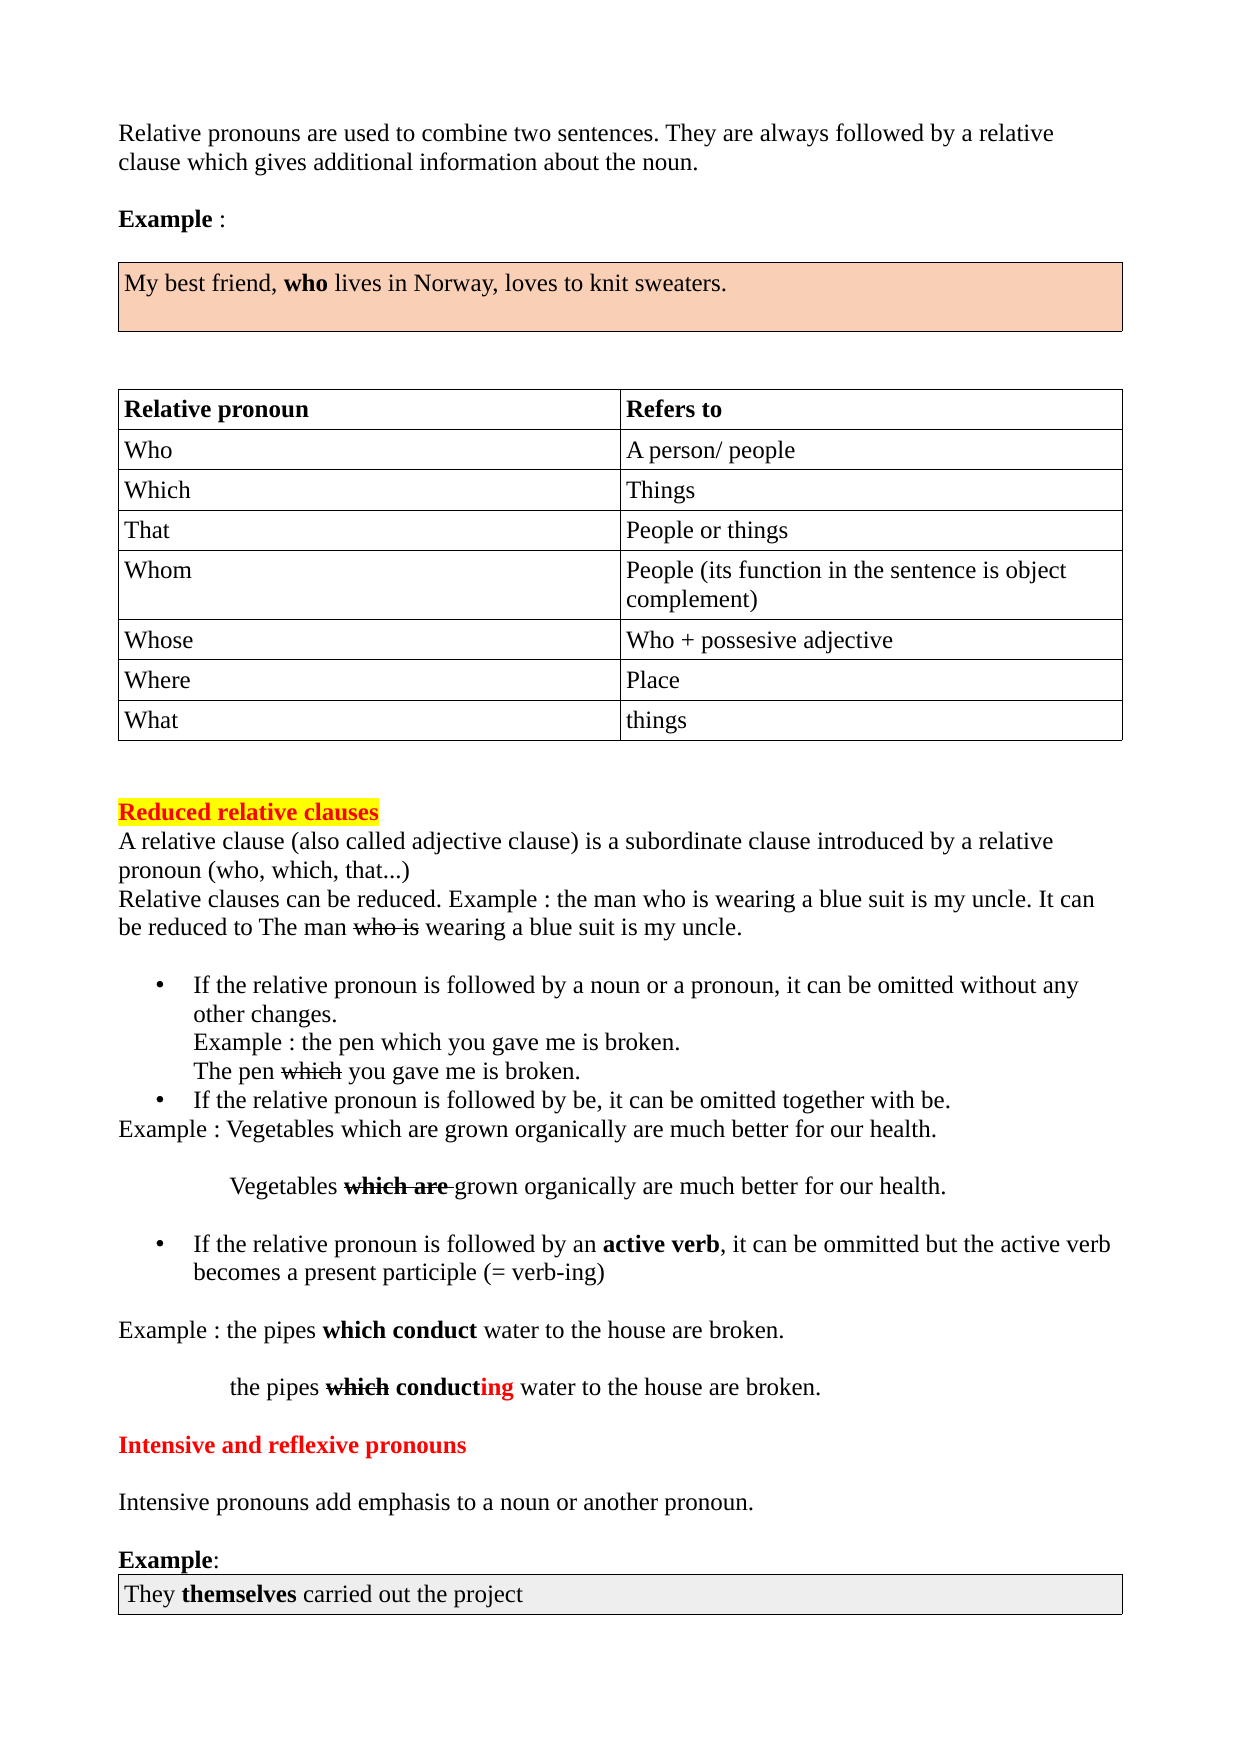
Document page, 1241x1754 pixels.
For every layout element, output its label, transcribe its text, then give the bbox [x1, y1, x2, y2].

text Example : Vegetables which are grown organically are much better for our health. [118, 1114, 1122, 1142]
table_cell Whom [119, 551, 620, 619]
list Example : the pen which you gave me is broken. [156, 1027, 1122, 1056]
table_cell That [119, 511, 620, 550]
table_header My best friend, who lives in Norway, loves to knit sweaters. [119, 263, 1122, 331]
table_cell Who + possesive adjective [621, 620, 1122, 659]
table_cell Where [119, 660, 620, 699]
text Reduced relative clauses [118, 797, 1122, 826]
text Example : the pipes which conduct water to the house are broken. [118, 1315, 1122, 1344]
text Relative clauses can be reduced. Example : the man who is wearing a blue suit is my uncle. It can be reduced to The man who is wearing a blue suit is my uncle. [118, 884, 1122, 941]
table_cell Which [119, 470, 620, 509]
text Vegetables which are grown organically are much better for our health. [118, 1171, 1122, 1200]
list If the relative pronoun is followed by an active verb, it can be ommitted but the active verb becomes a present participle (= verb-ing) [156, 1229, 1122, 1286]
text Intensive and reflexive pronouns [118, 1430, 1122, 1459]
table_header Relative pronoun [119, 390, 620, 429]
list The pen which you gave me is broken. [156, 1056, 1122, 1085]
table_cell People (its function in the sentence is object complement) [621, 551, 1122, 619]
text Example : [118, 204, 1122, 233]
table_cell things [621, 701, 1122, 740]
table_header Refers to [621, 390, 1122, 429]
table_cell Place [621, 660, 1122, 699]
table_cell Who [119, 430, 620, 469]
table_header They themselves carried out the project [119, 1575, 1122, 1614]
text the pipes which conducting water to the house are broken. [118, 1372, 1122, 1401]
table_cell Whose [119, 620, 620, 659]
table_cell Things [621, 470, 1122, 509]
text Intensive pronouns add emphasis to a noun or another pronoun. [118, 1487, 1122, 1516]
text A relative clause (also called adjective clause) is a subordinate clause introduced by a relative pronoun (who, which, that...) [118, 826, 1122, 884]
text Relative pronouns are used to combine two sentences. They are always followed by a relative clause which gives additional information about the noun. [118, 118, 1122, 176]
list If the relative pronoun is followed by be, it can be omitted together with be. [156, 1085, 1122, 1114]
table_cell What [119, 701, 620, 740]
list If the relative pronoun is followed by a noun or a pronoun, it can be omitted without any other changes. [156, 970, 1122, 1027]
table_cell People or things [621, 511, 1122, 550]
text Example: [118, 1545, 1122, 1574]
table_cell A person/ people [621, 430, 1122, 469]
